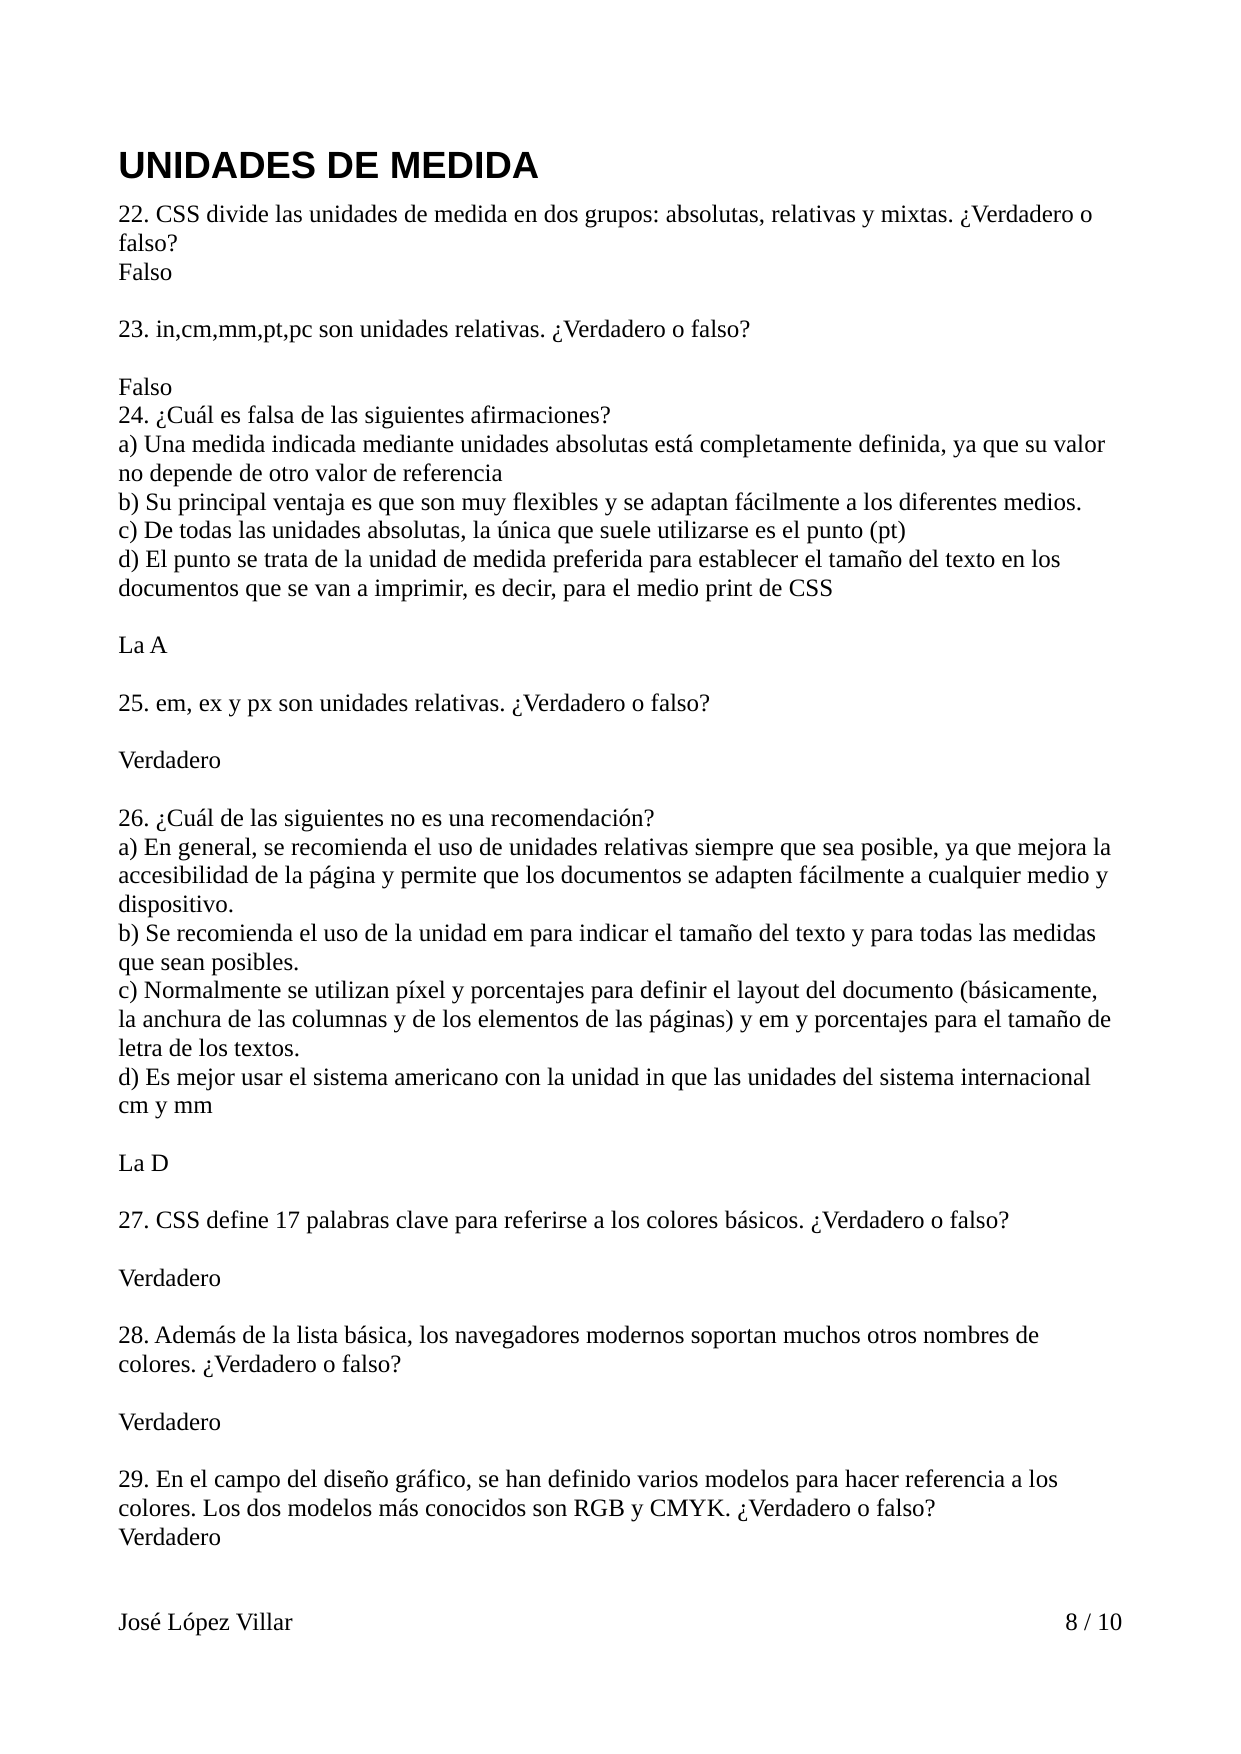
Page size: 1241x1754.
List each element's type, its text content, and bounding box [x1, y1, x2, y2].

text c) De todas las unidades absolutas, la única que suele utilizarse es el punto (pt) [118, 516, 1122, 544]
text La D [118, 1148, 1122, 1177]
text a) Una medida indicada mediante unidades absolutas está completamente definida, ya que su valor no depende de otro valor de referencia [118, 429, 1122, 487]
text Verdadero [118, 746, 1122, 774]
text b) Su principal ventaja es que son muy flexibles y se adaptan fácilmente a los diferentes medios. [118, 487, 1122, 516]
text 24. ¿Cuál es falsa de las siguientes afirmaciones? [118, 401, 1122, 429]
text Falso [118, 372, 1122, 401]
text 27. CSS define 17 palabras clave para referirse a los colores básicos. ¿Verdadero o falso? [118, 1206, 1122, 1234]
text Verdadero [118, 1263, 1122, 1292]
text 25. em, ex y px son unidades relativas. ¿Verdadero o falso? [118, 688, 1122, 717]
text d) Es mejor usar el sistema americano con la unidad in que las unidades del sistema internacional cm y mm [118, 1062, 1122, 1119]
text a) En general, se recomienda el uso de unidades relativas siempre que sea posible, ya que mejora la accesibilidad de la página y permite que los documentos se adapten fácilmente a cualquier medio y dispositivo. [118, 832, 1122, 918]
text 22. CSS divide las unidades de medida en dos grupos: absolutas, relativas y mixtas. ¿Verdadero o falso? [118, 199, 1122, 257]
text 29. En el campo del diseño gráfico, se han definido varios modelos para hacer referencia a los colores. Los dos modelos más conocidos son RGB y CMYK. ¿Verdadero o falso? [118, 1464, 1122, 1522]
text 28. Además de la lista básica, los navegadores modernos soportan muchos otros nombres de colores. ¿Verdadero o falso? [118, 1321, 1122, 1378]
text d) El punto se trata de la unidad de medida preferida para establecer el tamaño del texto en los documentos que se van a imprimir, es decir, para el medio print de CSS [118, 544, 1122, 602]
text c) Normalmente se utilizan píxel y porcentajes para definir el layout del documento (básicamente, la anchura de las columnas y de los elementos de las páginas) y em y porcentajes para el tamaño de letra de los textos. [118, 976, 1122, 1062]
text Verdadero [118, 1522, 1122, 1551]
text 26. ¿Cuál de las siguientes no es una recomendación? [118, 803, 1122, 832]
text Verdadero [118, 1407, 1122, 1436]
subtitle UNIDADES DE MEDIDA [118, 143, 1122, 187]
text Falso [118, 257, 1122, 286]
text 23. in,cm,mm,pt,pc son unidades relativas. ¿Verdadero o falso? [118, 314, 1122, 343]
text La A [118, 631, 1122, 659]
text b) Se recomienda el uso de la unidad em para indicar el tamaño del texto y para todas las medidas que sean posibles. [118, 918, 1122, 976]
